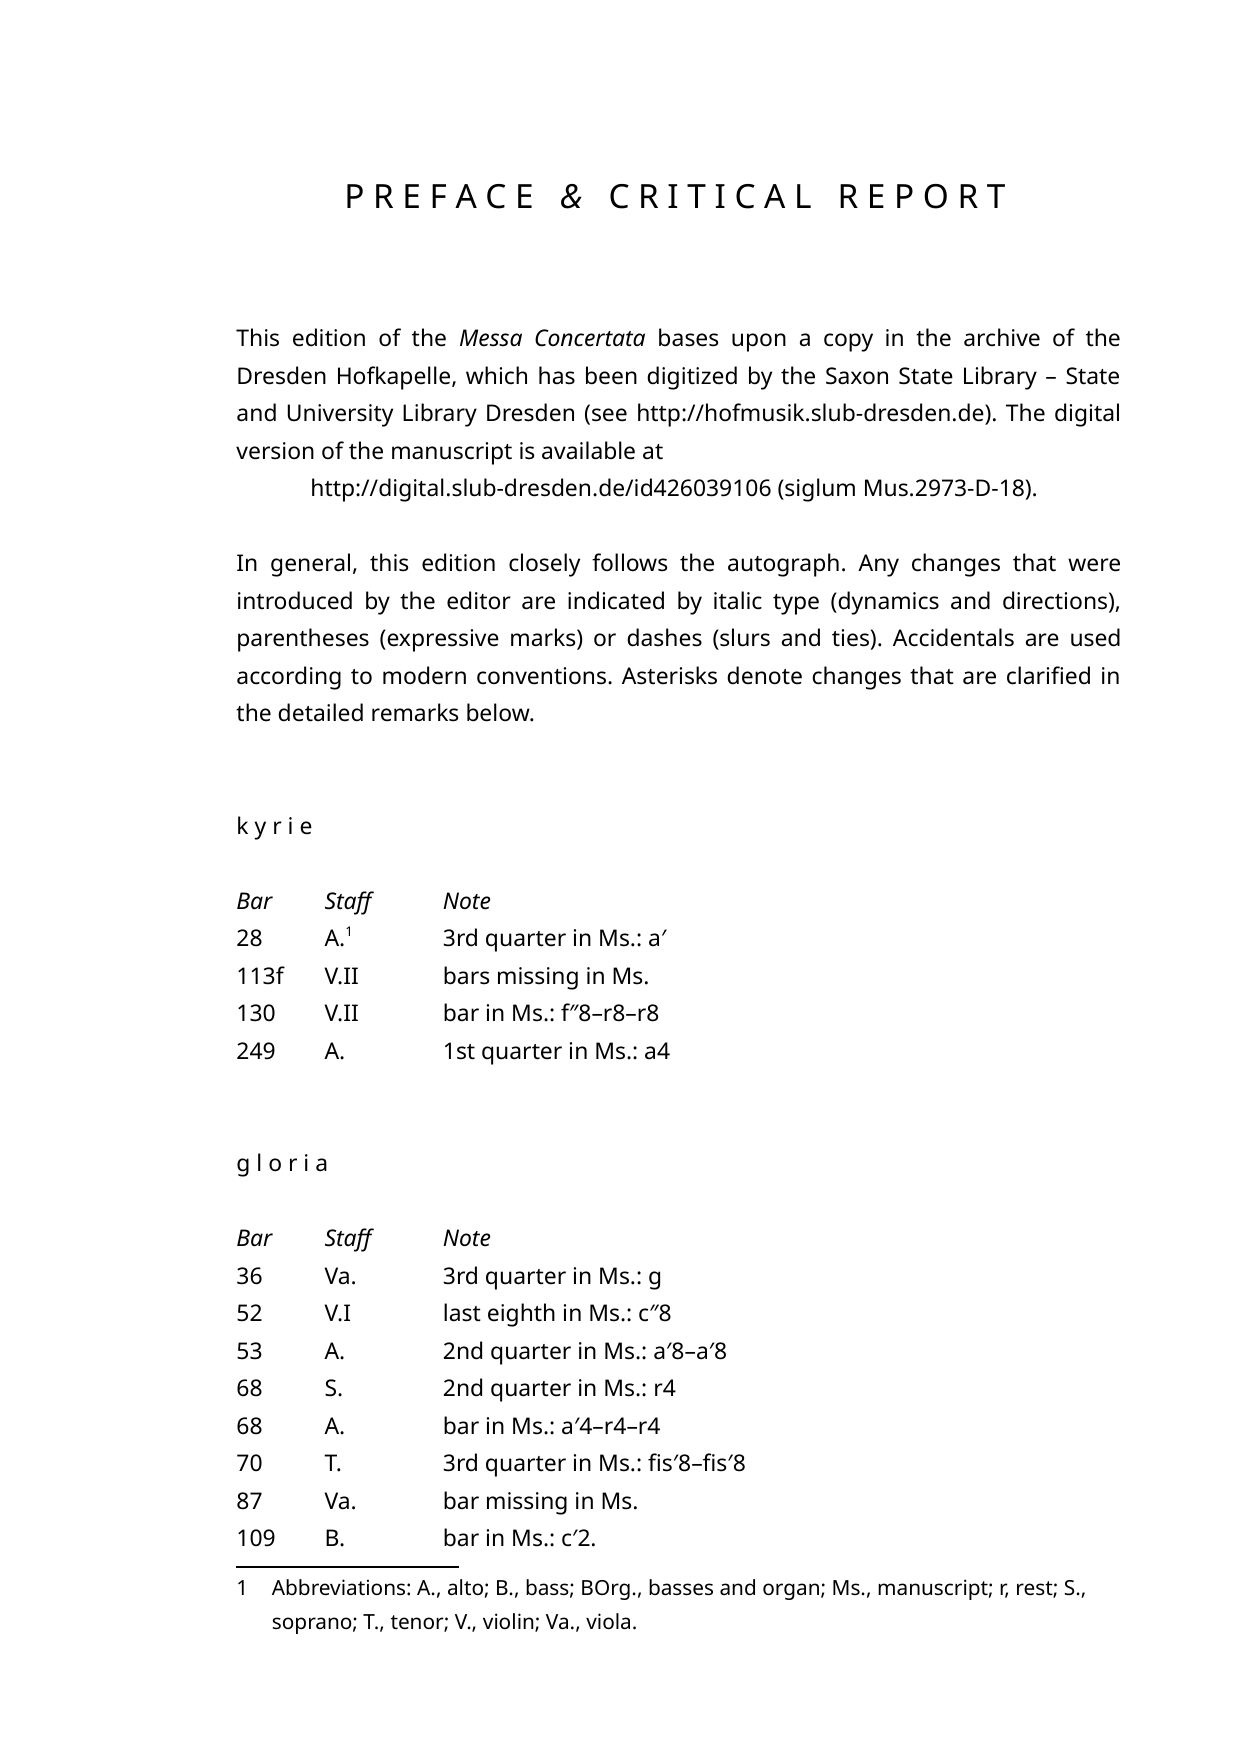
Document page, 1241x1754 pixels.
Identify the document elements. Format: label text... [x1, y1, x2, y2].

text k y r i e [236, 810, 1122, 841]
text Bar Staff Note 36 Va. 3rd quarter in Ms.: g 52 V.I last eighth in Ms.: c″8 53 A. 2nd quarter in Ms.: a′8–a′8 68 S. 2nd quarter in Ms.: r4 68 A. bar in Ms.: a′4–r4–r4 70 T. 3rd quarter in Ms.: fis′8–fis′8 87 Va. bar missing in Ms. 109 B. bar in Ms.: c′2. [236, 1222, 1122, 1554]
text Bar Staff Note 28 A. 3rd quarter in Ms.: a′ 113f V.II bars missing in Ms. 130 V.II bar in Ms.: f″8–r8–r8 249 A. 1st quarter in Ms.: a4 [236, 885, 1122, 1104]
text P R E F A C E & C R I T I C A L R E P O R T [236, 173, 1122, 218]
text In general, this edition closely follows the autograph. Any changes that were introduced by the editor are indicated by italic type (dynamics and directions), parentheses (expressive marks) or dashes (slurs and ties). Accidentals are used according to modern conventions. Asterisks denote changes that are clarified in the detailed remarks below. [236, 547, 1122, 729]
text http://digital.slub-dresden.de/id426039106 (siglum Mus.2973-D-18). [236, 472, 1122, 504]
text Abbreviations: A., alto; B., bass; BOrg., basses and organ; Ms., manuscript; r, rest; S., soprano; T., tenor; V., violin; Va., viola. [236, 1573, 1122, 1636]
text This edition of the Messa Concertata bases upon a copy in the archive of the Dresden Hofkapelle, which has been digitized by the Saxon State Library – State and University Library Dresden (see http://hofmusik.slub-dresden.de). The digital version of the manuscript is available at [236, 322, 1122, 466]
text g l o r i a [236, 1147, 1122, 1179]
